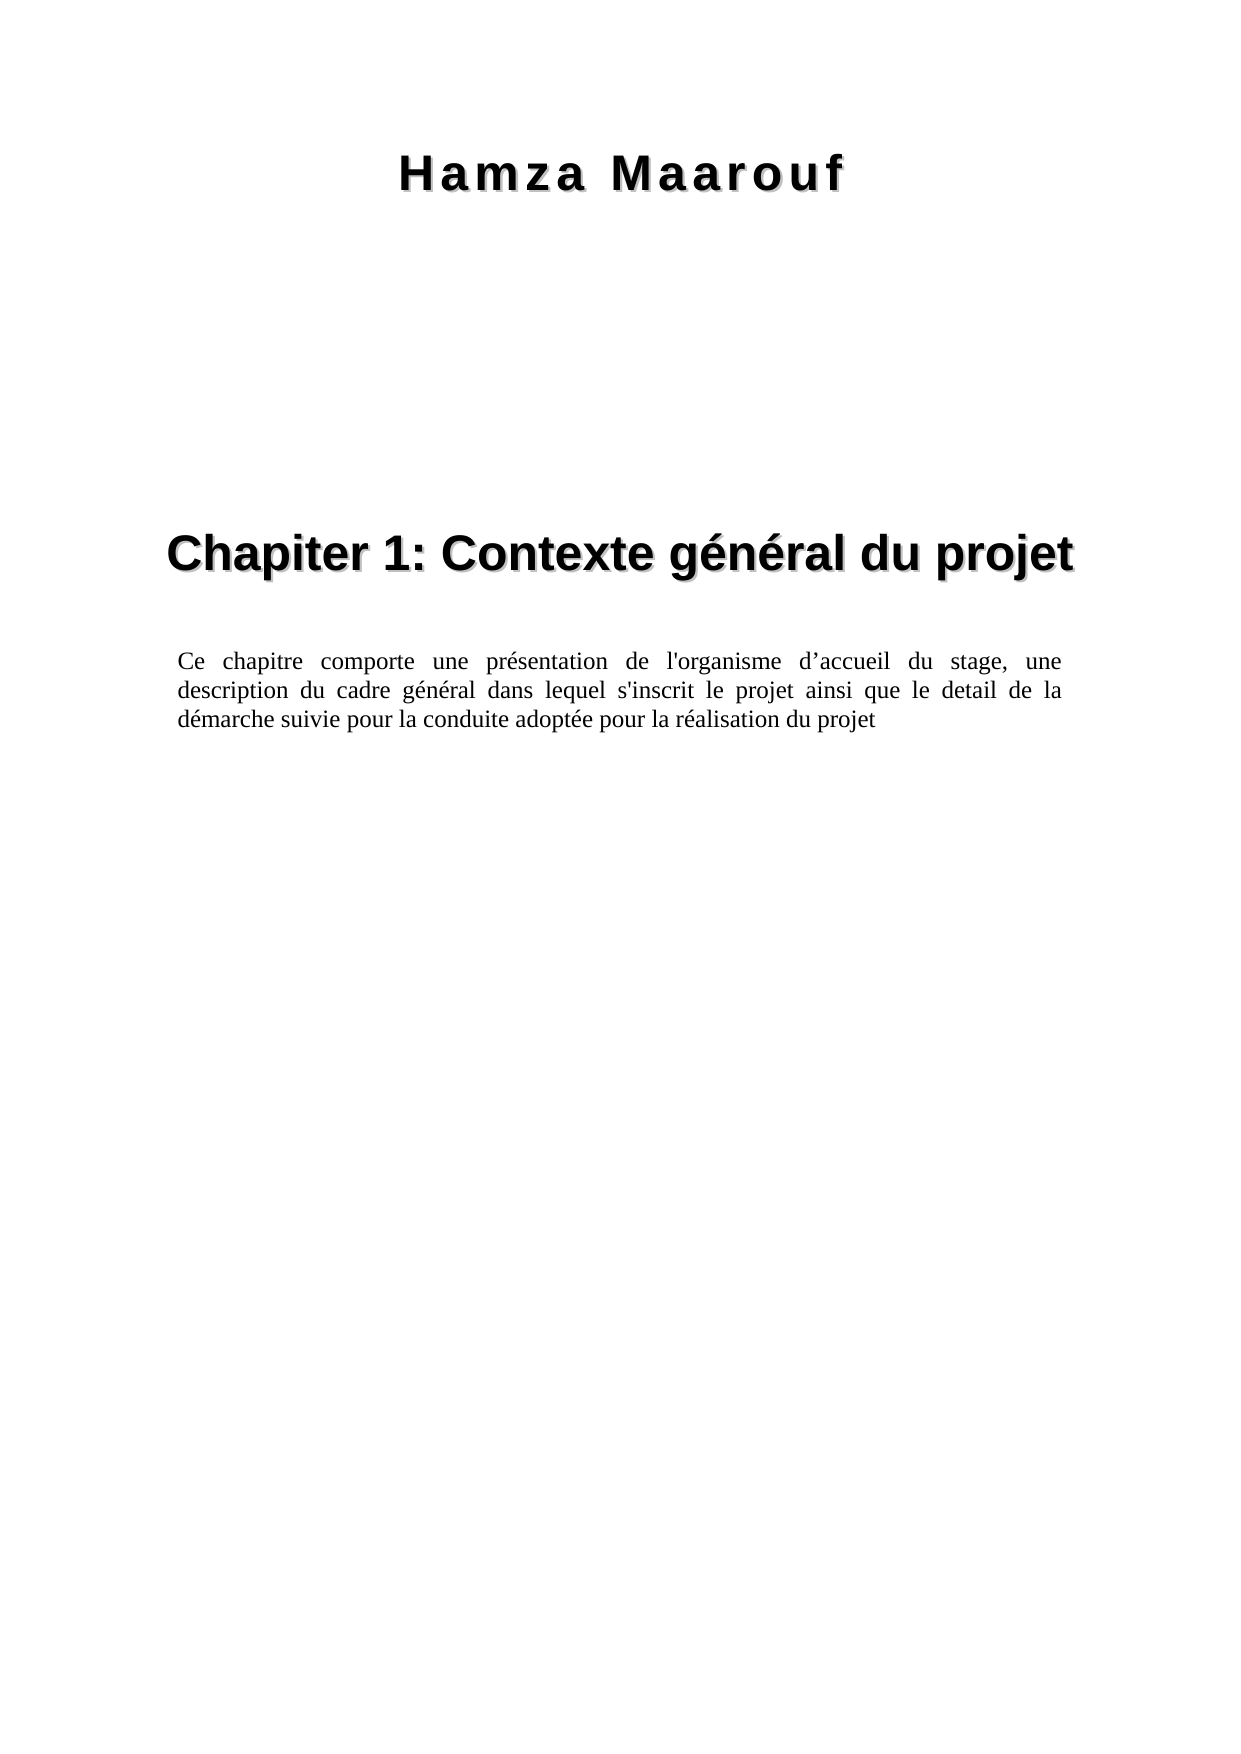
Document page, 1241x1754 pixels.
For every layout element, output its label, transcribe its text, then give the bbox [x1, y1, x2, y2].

subtitle Chapiter 1: Contexte général du projet [118, 523, 1122, 581]
text Ce chapitre comporte une présentation de l'organisme d’accueil du stage, une description du cadre général dans lequel s'inscrit le projet ainsi que le detail de la démarche suivie pour la conduite adoptée pour la réalisation du projet [177, 646, 1063, 732]
subtitle Hamza Maarouf [118, 143, 1122, 201]
